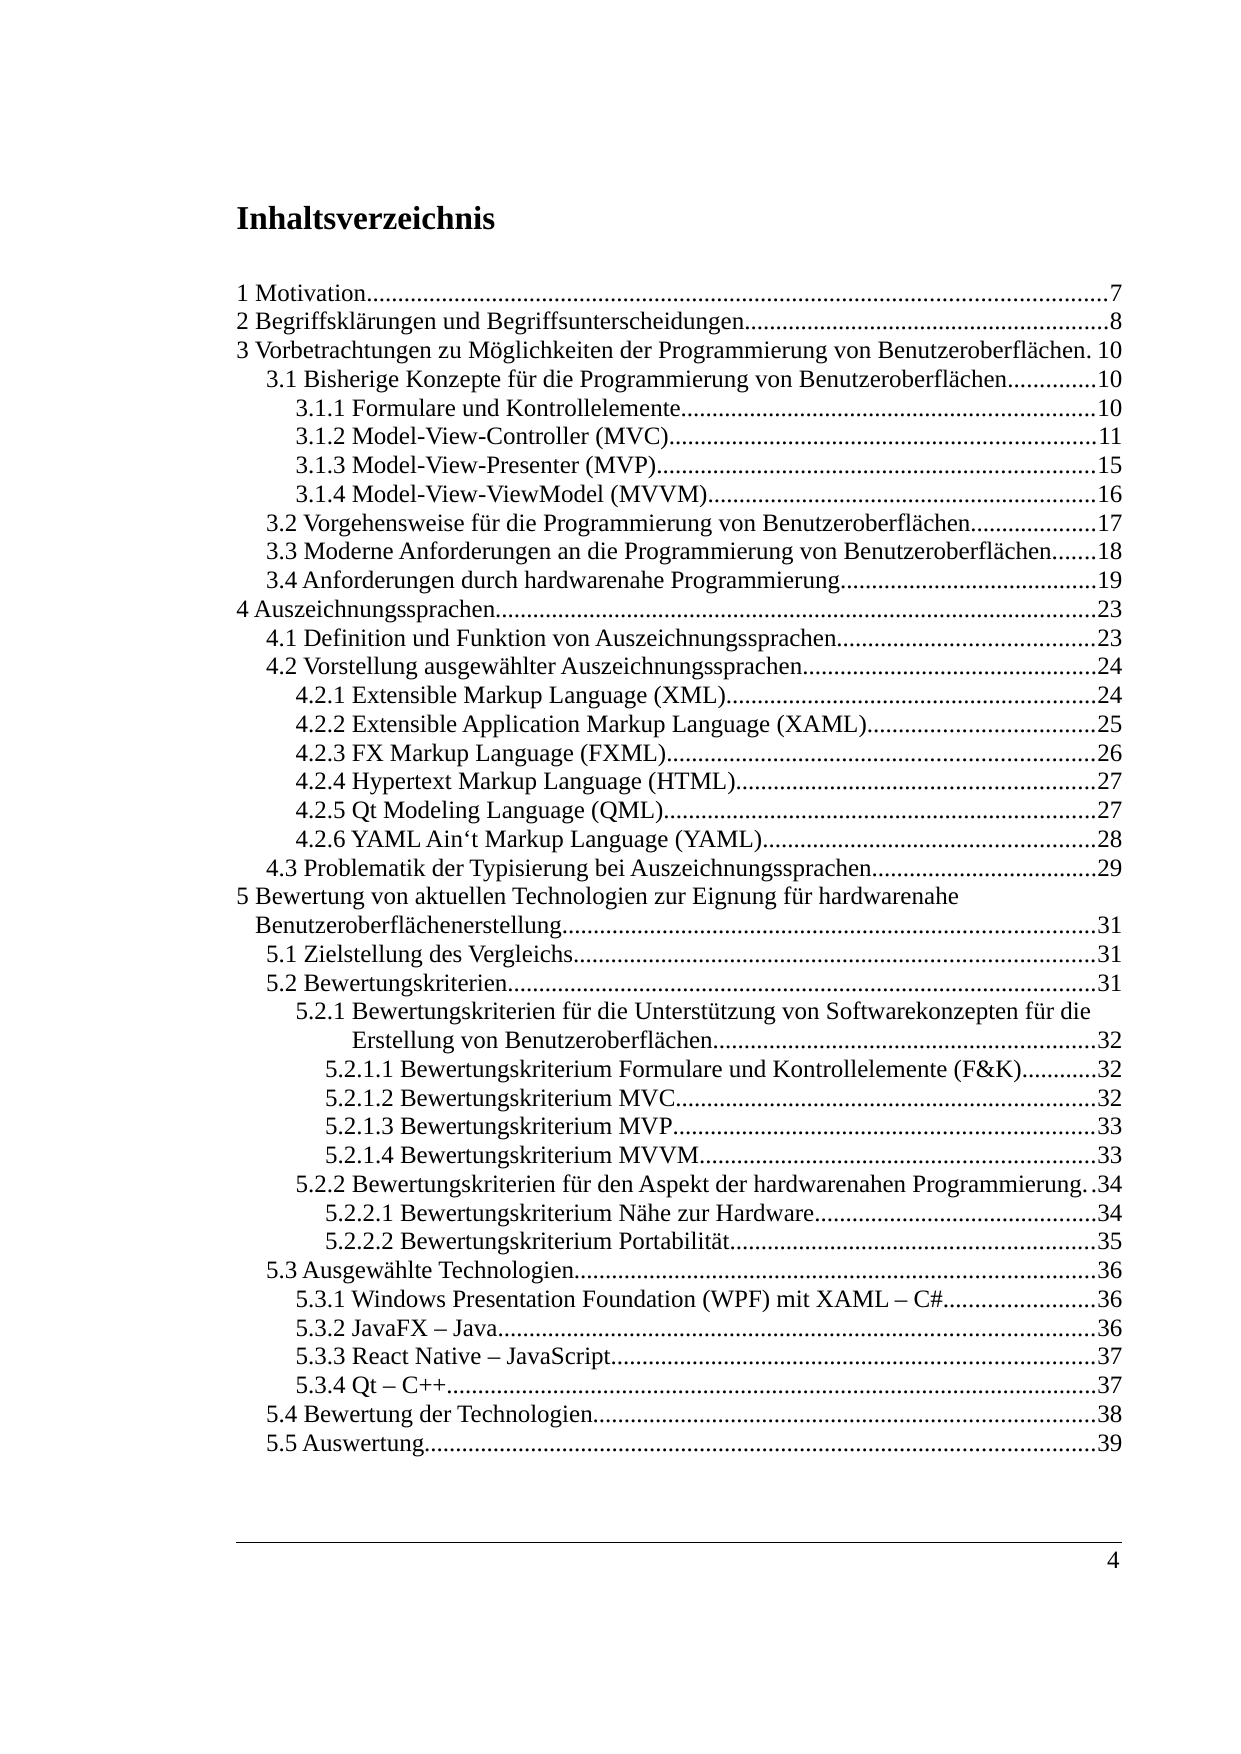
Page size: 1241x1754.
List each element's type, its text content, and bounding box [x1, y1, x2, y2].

text 4.2.6 YAML Ain‘t Markup Language (YAML) 28 [295, 824, 1122, 853]
text 5.3.4 Qt – C++ 37 [295, 1370, 1122, 1399]
text 5.2.1.1 Bewertungskriterium Formulare und Kontrollelemente (F&K) 32 [325, 1054, 1122, 1083]
text 5.2.1.3 Bewertungskriterium MVP 33 [325, 1111, 1122, 1140]
text 4.2.5 Qt Modeling Language (QML) 27 [295, 795, 1122, 824]
text 5.2.2.2 Bewertungskriterium Portabilität 35 [325, 1226, 1122, 1255]
text 5.3.2 JavaFX – Java 36 [295, 1313, 1122, 1341]
text 3.2 Vorgehensweise für die Programmierung von Benutzeroberflächen 17 [266, 508, 1122, 536]
text 4.1 Definition und Funktion von Auszeichnungssprachen 23 [266, 623, 1122, 651]
text 5.2.2.1 Bewertungskriterium Nähe zur Hardware 34 [325, 1198, 1122, 1226]
text 5.2.1.2 Bewertungskriterium MVC 32 [325, 1083, 1122, 1111]
text 5.2 Bewertungskriterien 31 [266, 968, 1122, 996]
text 5.2.2 Bewertungskriterien für den Aspekt der hardwarenahen Programmierung 34 [295, 1169, 1122, 1198]
text 4.2 Vorstellung ausgewählter Auszeichnungssprachen 24 [266, 651, 1122, 680]
text 5.5 Auswertung 39 [266, 1428, 1122, 1456]
text 2 Begriffsklärungen und Begriffsunterscheidungen 8 [236, 306, 1122, 335]
text 3 Vorbetrachtungen zu Möglichkeiten der Programmierung von Benutzeroberflächen 10 [236, 335, 1122, 364]
text 4 Auszeichnungssprachen 23 [236, 594, 1122, 623]
text 3.1.4 Model-View-ViewModel (MVVM) 16 [295, 479, 1122, 508]
text 5.2.1 Bewertungskriterien für die Unterstützung von Softwarekonzepten für die Erstellung von Benutzeroberflächen 32 [295, 996, 1122, 1054]
text 5.3.3 React Native – JavaScript 37 [295, 1341, 1122, 1370]
text 5.2.1.4 Bewertungskriterium MVVM 33 [325, 1140, 1122, 1169]
text 4.2.3 FX Markup Language (FXML) 26 [295, 738, 1122, 766]
text 3.4 Anforderungen durch hardwarenahe Programmierung 19 [266, 565, 1122, 594]
text 5.3.1 Windows Presentation Foundation (WPF) mit XAML – C# 36 [295, 1284, 1122, 1313]
text 5 Bewertung von aktuellen Technologien zur Eignung für hardwarenahe Benutzeroberflächenerstellung 31 [236, 881, 1122, 939]
text 3.1.2 Model-View-Controller (MVC) 11 [295, 421, 1122, 450]
subtitle Inhaltsverzeichnis [236, 198, 1122, 236]
text 5.1 Zielstellung des Vergleichs 31 [266, 939, 1122, 968]
text 4.3 Problematik der Typisierung bei Auszeichnungssprachen 29 [266, 853, 1122, 881]
text 4.2.1 Extensible Markup Language (XML) 24 [295, 680, 1122, 709]
text 5.3 Ausgewählte Technologien 36 [266, 1255, 1122, 1284]
text 3.1.3 Model-View-Presenter (MVP) 15 [295, 450, 1122, 479]
text 3.3 Moderne Anforderungen an die Programmierung von Benutzeroberflächen 18 [266, 536, 1122, 565]
text 4.2.4 Hypertext Markup Language (HTML) 27 [295, 766, 1122, 795]
text 3.1.1 Formulare und Kontrollelemente 10 [295, 393, 1122, 421]
text 1 Motivation 7 [236, 278, 1122, 306]
text 5.4 Bewertung der Technologien 38 [266, 1399, 1122, 1428]
text 3.1 Bisherige Konzepte für die Programmierung von Benutzeroberflächen 10 [266, 364, 1122, 393]
text 4.2.2 Extensible Application Markup Language (XAML) 25 [295, 709, 1122, 738]
